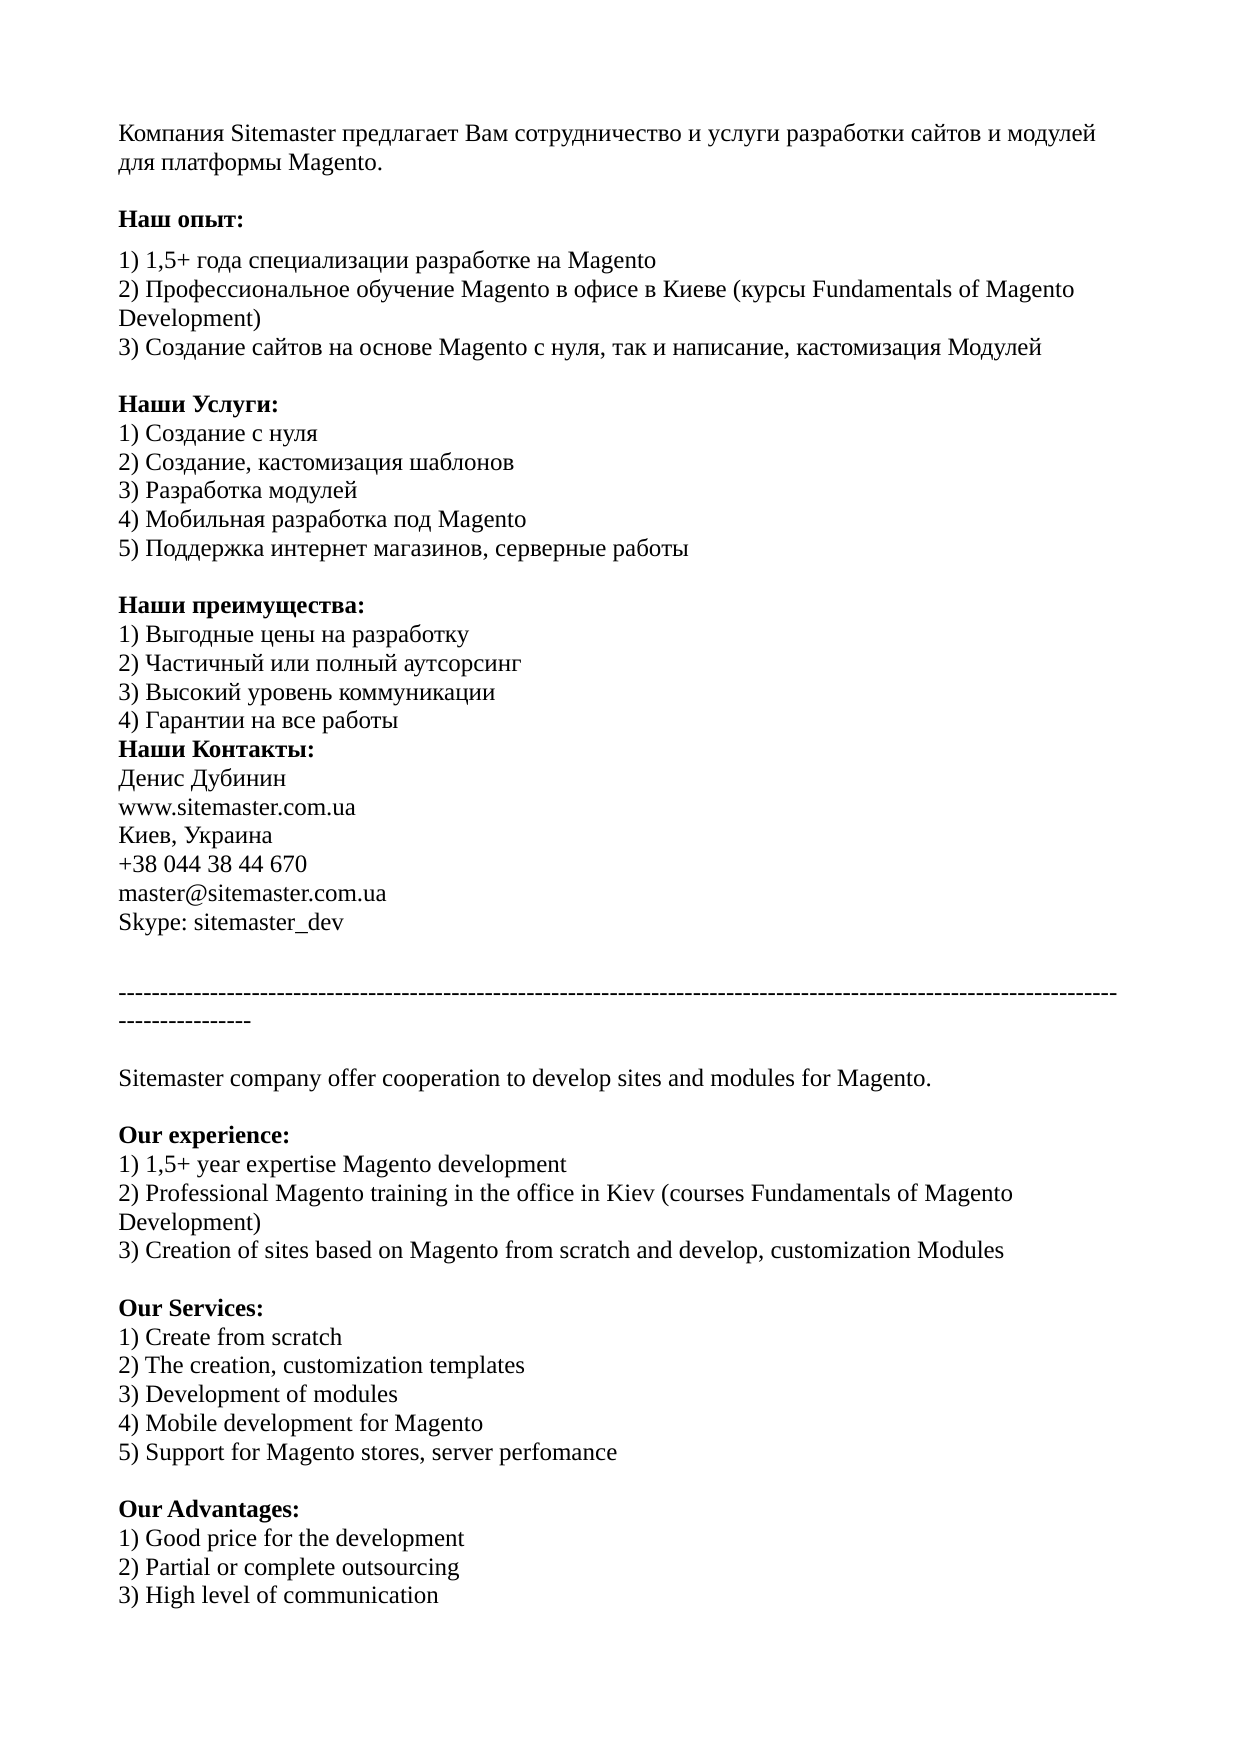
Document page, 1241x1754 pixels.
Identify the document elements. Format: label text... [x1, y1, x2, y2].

text ---------------------------------------------------------------------------------------------------------------------------------------- Sitemaster company offer cooperation to develop sites and modules for Magento. Our experience: [118, 948, 1122, 1149]
text 1) 1,5+ года специализации разработке на Magento 2) Профессиональное обучение Magento в офисе в Киеве (курсы Fundamentals of Magento Development) 3) Создание сайтов на основе Magento с нуля, так и написание, кастомизация Модулей Наши Услуги: [118, 246, 1122, 418]
text 1) Создание с нуля 2) Создание, кастомизация шаблонов 3) Разработка модулей 4) Мобильная разработка под Magento 5) Поддержка интернет магазинов, серверные работы Наши преимущества: [118, 418, 1122, 619]
text Наши Контакты: [118, 734, 1122, 763]
text Компания Sitemaster предлагает Вам сотрудничество и услуги разработки сайтов и модулей для платформы Magento. Наш опыт: [118, 118, 1122, 233]
text www.sitemaster.com.ua Киев, Украина +38 044 38 44 670 master@sitemaster.com.ua Skype: sitemaster_dev [118, 792, 1122, 936]
text 1) Выгодные цены на разработку 2) Частичный или полный аутсорсинг 3) Высокий уровень коммуникации 4) Гарантии на все работы [118, 619, 1122, 734]
text 1) Create from scratch 2) The creation, customization templates 3) Development of modules 4) Mobile development for Magento 5) Support for Magento stores, server perfomance Our Advantages: [118, 1322, 1122, 1523]
text Денис Дубинин [118, 763, 1122, 792]
text 1) 1,5+ year expertise Magento development 2) Professional Magento training in the office in Kiev (courses Fundamentals of Magento Development) 3) Creation of sites based on Magento from scratch and develop, customization Modules Our Services: [118, 1149, 1122, 1322]
text 1) Good price for the development 2) Partial or complete outsourcing 3) High level of communication [118, 1523, 1122, 1609]
